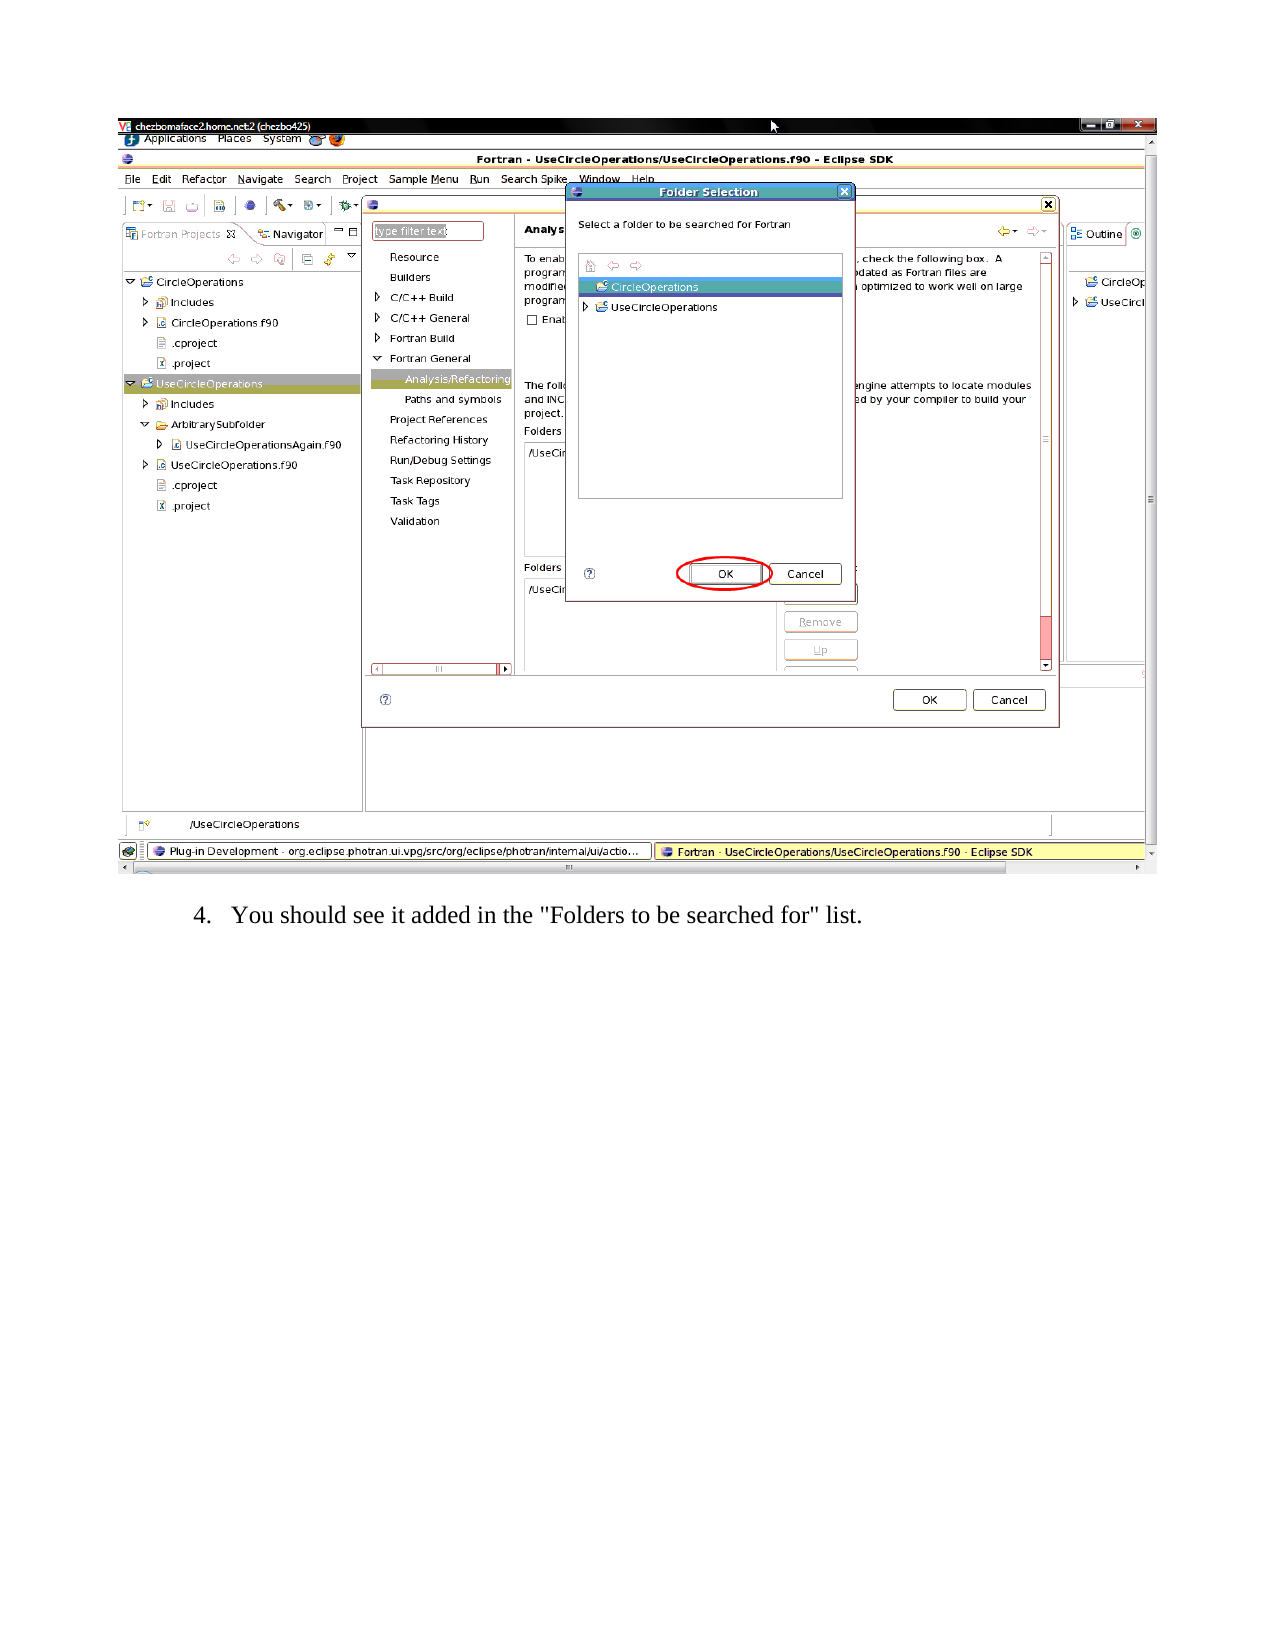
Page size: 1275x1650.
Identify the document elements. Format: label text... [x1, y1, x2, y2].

picture [118, 118, 1157, 874]
list You should see it added in the "Folders to be searched for" list. [193, 901, 1157, 929]
